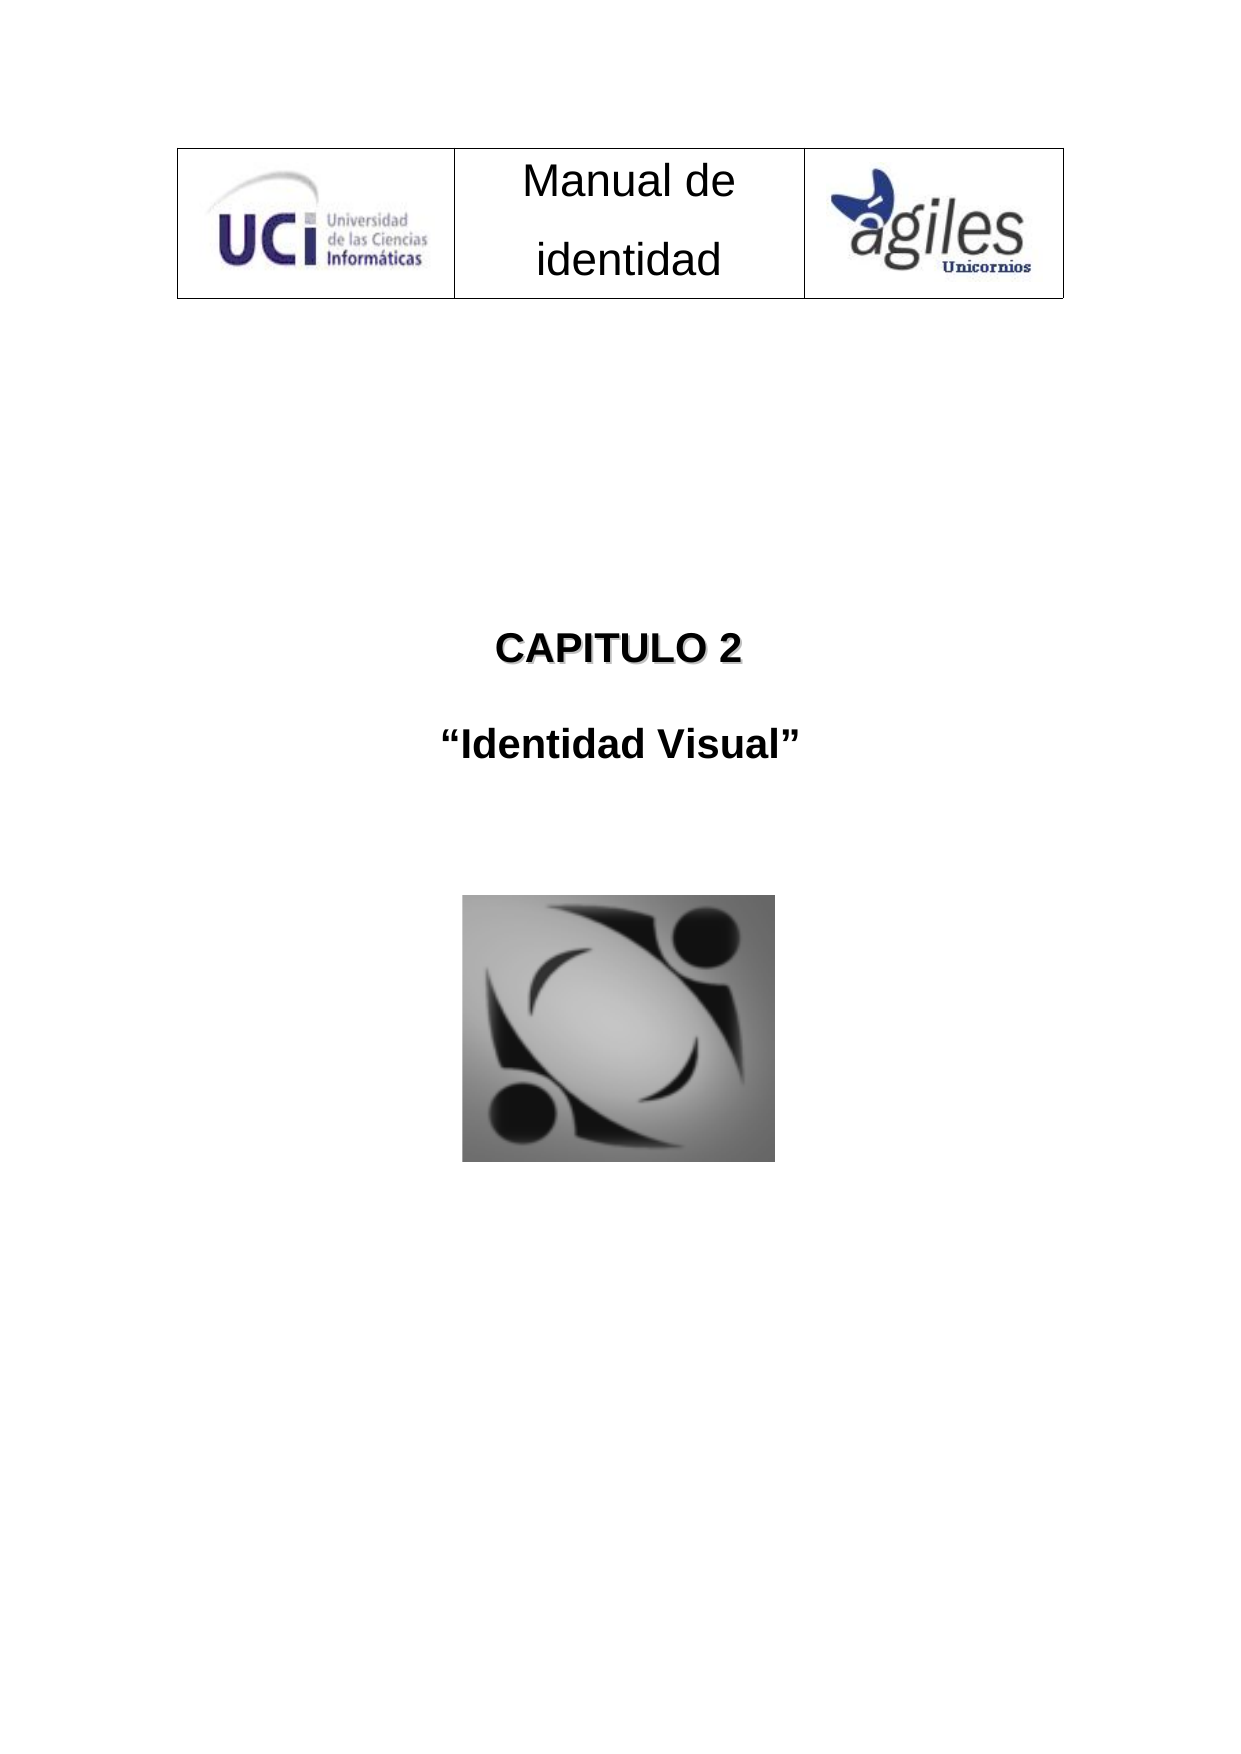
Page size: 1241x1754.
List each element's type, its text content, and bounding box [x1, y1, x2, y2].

picture [199, 162, 435, 284]
subtitle “Identidad Visual” [177, 720, 1063, 768]
picture [826, 162, 1043, 282]
picture [462, 895, 775, 1162]
subtitle CAPITULO 2 [177, 624, 1063, 672]
